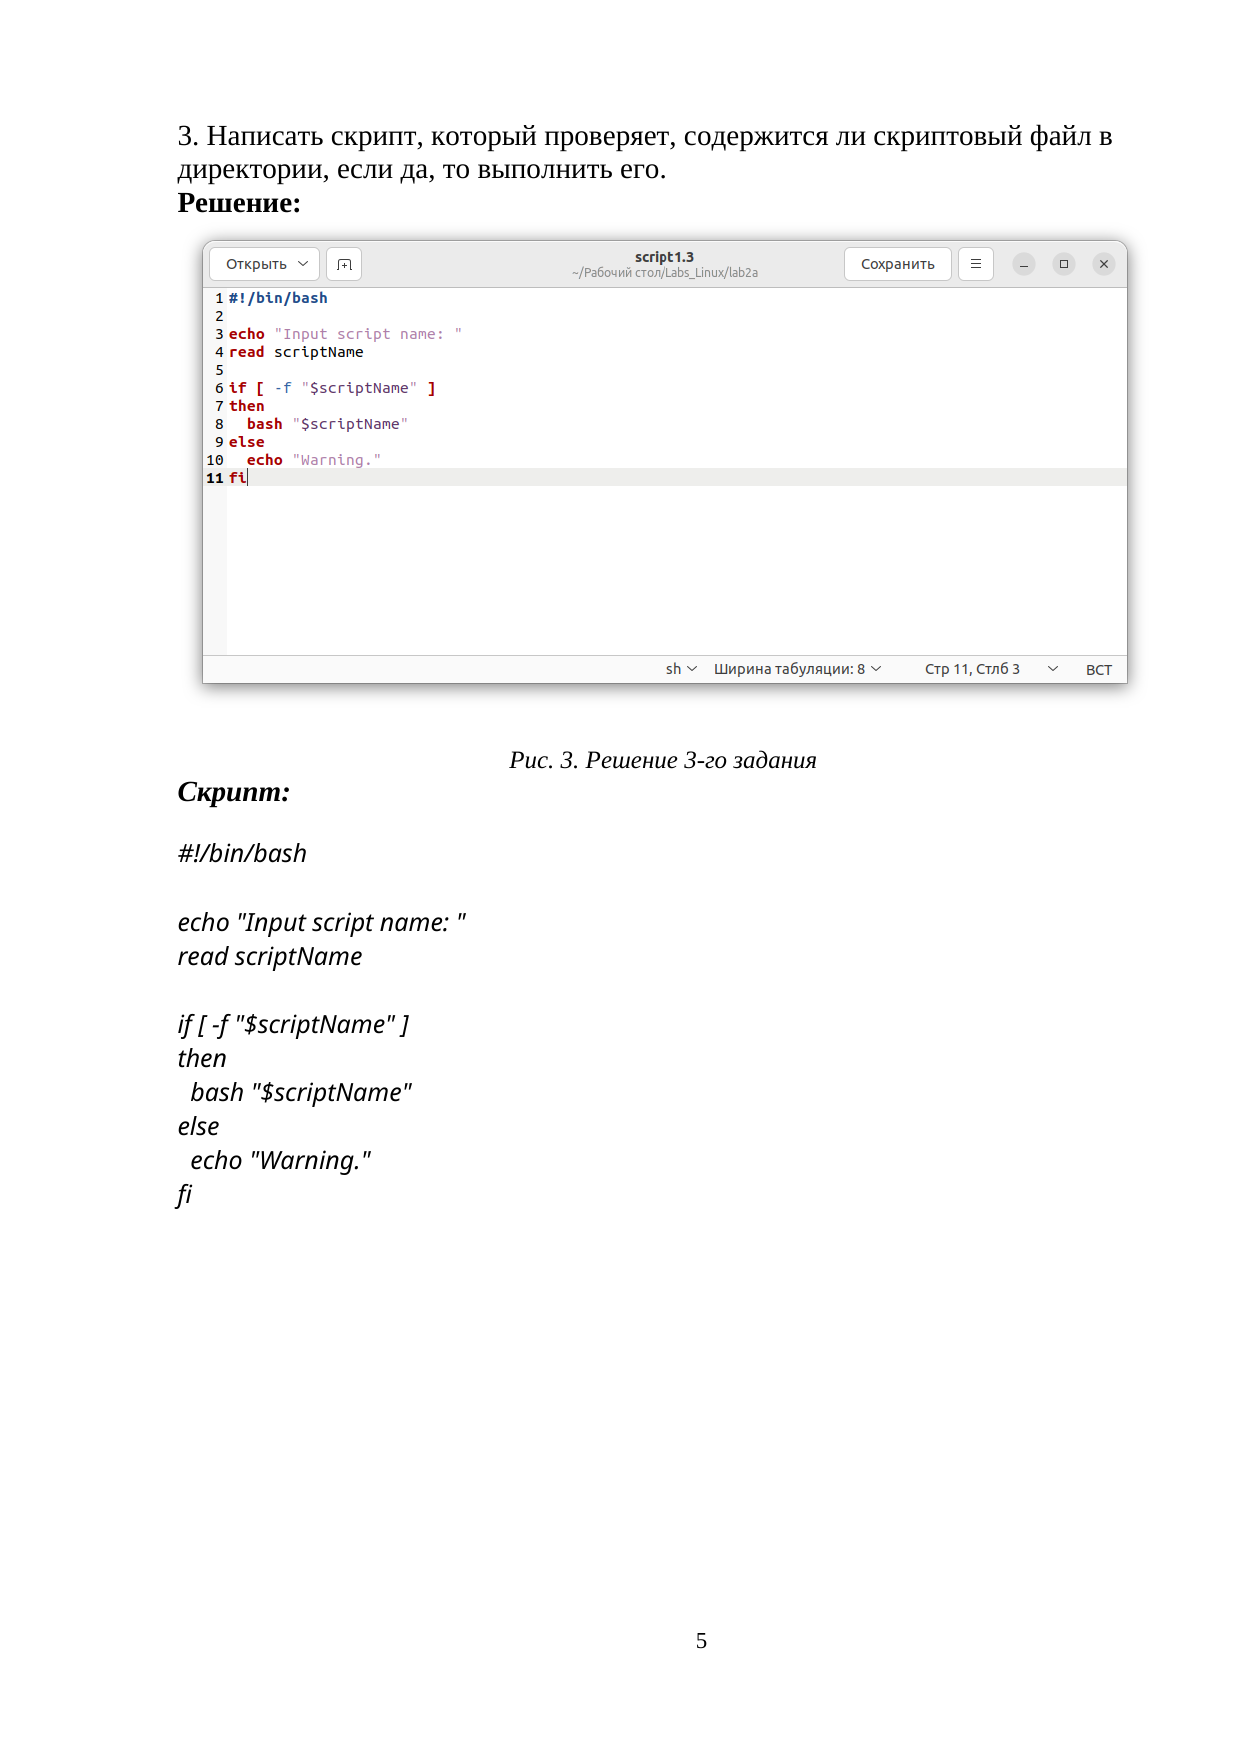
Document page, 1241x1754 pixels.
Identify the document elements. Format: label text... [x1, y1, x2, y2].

text bash "$scriptName" [177, 1074, 1152, 1108]
picture [177, 218, 1152, 712]
text else [177, 1108, 1152, 1143]
text read scriptName [177, 938, 1152, 972]
text echo "Input script name: " [177, 904, 1152, 938]
text echo "Warning." [177, 1143, 1152, 1177]
text директории, если да, то выполнить его. [177, 152, 1152, 185]
text Решение: [177, 185, 1152, 218]
text if [ -f "$scriptName" ] [177, 1006, 1152, 1040]
text fi [177, 1177, 1152, 1211]
text 3. Написать скрипт, который проверяет, содержится ли скриптовый файл в [177, 118, 1152, 152]
text #!/bin/bash [177, 836, 1152, 870]
text then [177, 1040, 1152, 1074]
text Рис. 3. Решение 3-го задания [177, 745, 1152, 774]
text Скрипт: [177, 774, 1152, 807]
